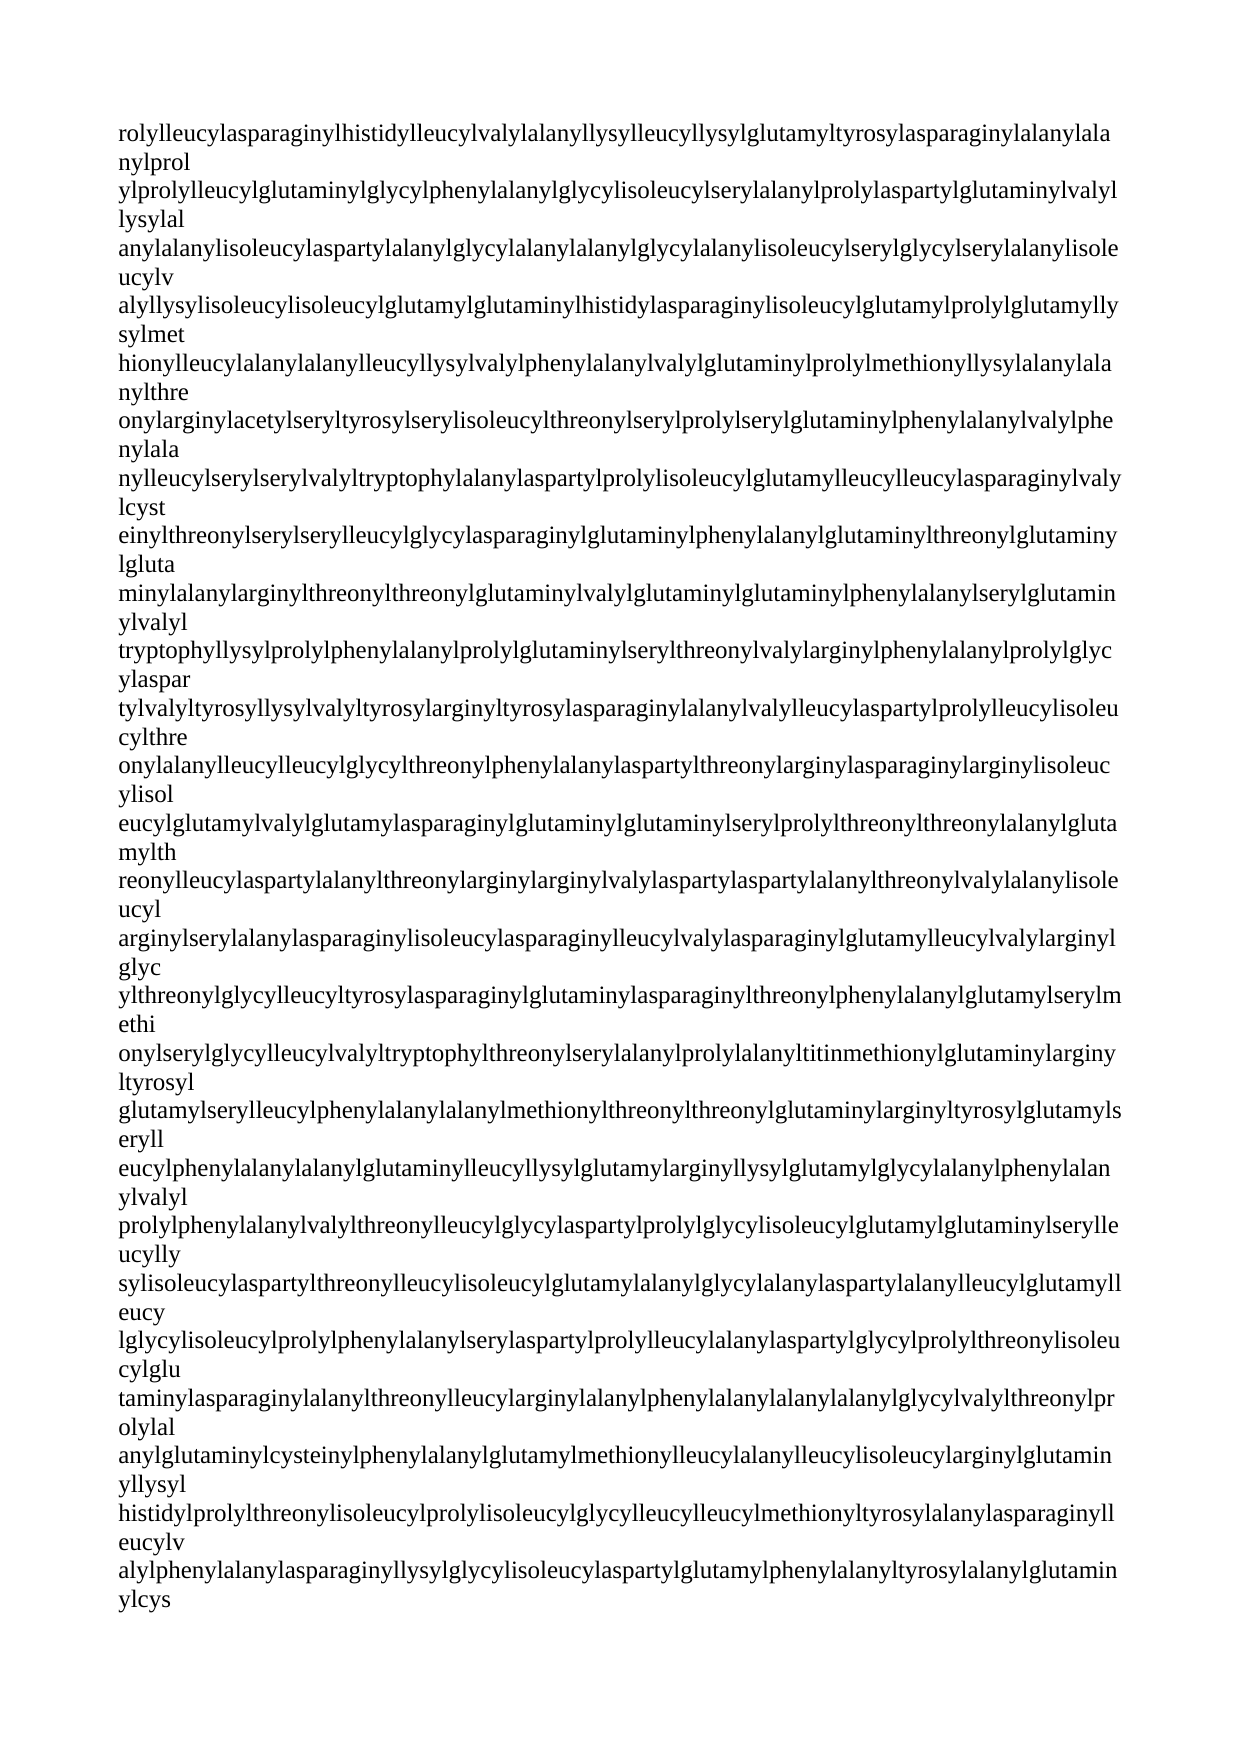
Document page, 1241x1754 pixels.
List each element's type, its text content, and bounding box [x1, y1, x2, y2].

text rolylleucylasparaginylhistidylleucylvalylalanyllysylleucyllysylglutamyltyrosylasparaginylalanylalanylprol ylprolylleucylglutaminylglycylphenylalanylglycylisoleucylserylalanylprolylaspartylglutaminylvalyllysylal anylalanylisoleucylaspartylalanylglycylalanylalanylglycylalanylisoleucylserylglycylserylalanylisoleucylv alyllysylisoleucylisoleucylglutamylglutaminylhistidylasparaginylisoleucylglutamylprolylglutamyllysylmet hionylleucylalanylalanylleucyllysylvalylphenylalanylvalylglutaminylprolylmethionyllysylalanylalanylthre onylarginylacetylseryltyrosylserylisoleucylthreonylserylprolylserylglutaminylphenylalanylvalylphenylala nylleucylserylserylvalyltryptophylalanylaspartylprolylisoleucylglutamylleucylleucylasparaginylvalylcyst einylthreonylserylserylleucylglycylasparaginylglutaminylphenylalanylglutaminylthreonylglutaminylgluta minylalanylarginylthreonylthreonylglutaminylvalylglutaminylglutaminylphenylalanylserylglutaminylvalyl tryptophyllysylprolylphenylalanylprolylglutaminylserylthreonylvalylarginylphenylalanylprolylglycylaspar tylvalyltyrosyllysylvalyltyrosylarginyltyrosylasparaginylalanylvalylleucylaspartylprolylleucylisoleucylthre onylalanylleucylleucylglycylthreonylphenylalanylaspartylthreonylarginylasparaginylarginylisoleucylisol eucylglutamylvalylglutamylasparaginylglutaminylglutaminylserylprolylthreonylthreonylalanylglutamylth reonylleucylaspartylalanylthreonylarginylarginylvalylaspartylaspartylalanylthreonylvalylalanylisoleucyl arginylserylalanylasparaginylisoleucylasparaginylleucylvalylasparaginylglutamylleucylvalylarginylglyc ylthreonylglycylleucyltyrosylasparaginylglutaminylasparaginylthreonylphenylalanylglutamylserylmethi onylserylglycylleucylvalyltryptophylthreonylserylalanylprolylalanyltitinmethionylglutaminylarginyltyrosyl glutamylserylleucylphenylalanylalanylmethionylthreonylthreonylglutaminylarginyltyrosylglutamylseryll eucylphenylalanylalanylglutaminylleucyllysylglutamylarginyllysylglutamylglycylalanylphenylalanylvalyl prolylphenylalanylvalylthreonylleucylglycylaspartylprolylglycylisoleucylglutamylglutaminylserylleucylly sylisoleucylaspartylthreonylleucylisoleucylglutamylalanylglycylalanylaspartylalanylleucylglutamylleucy lglycylisoleucylprolylphenylalanylserylaspartylprolylleucylalanylaspartylglycylprolylthreonylisoleucylglu taminylasparaginylalanylthreonylleucylarginylalanylphenylalanylalanylalanylglycylvalylthreonylprolylal anylglutaminylcysteinylphenylalanylglutamylmethionylleucylalanylleucylisoleucylarginylglutaminyllysyl histidylprolylthreonylisoleucylprolylisoleucylglycylleucylleucylmethionyltyrosylalanylasparaginylleucylv alylphenylalanylasparaginyllysylglycylisoleucylaspartylglutamylphenylalanyltyrosylalanylglutaminylcys [118, 118, 1122, 1613]
